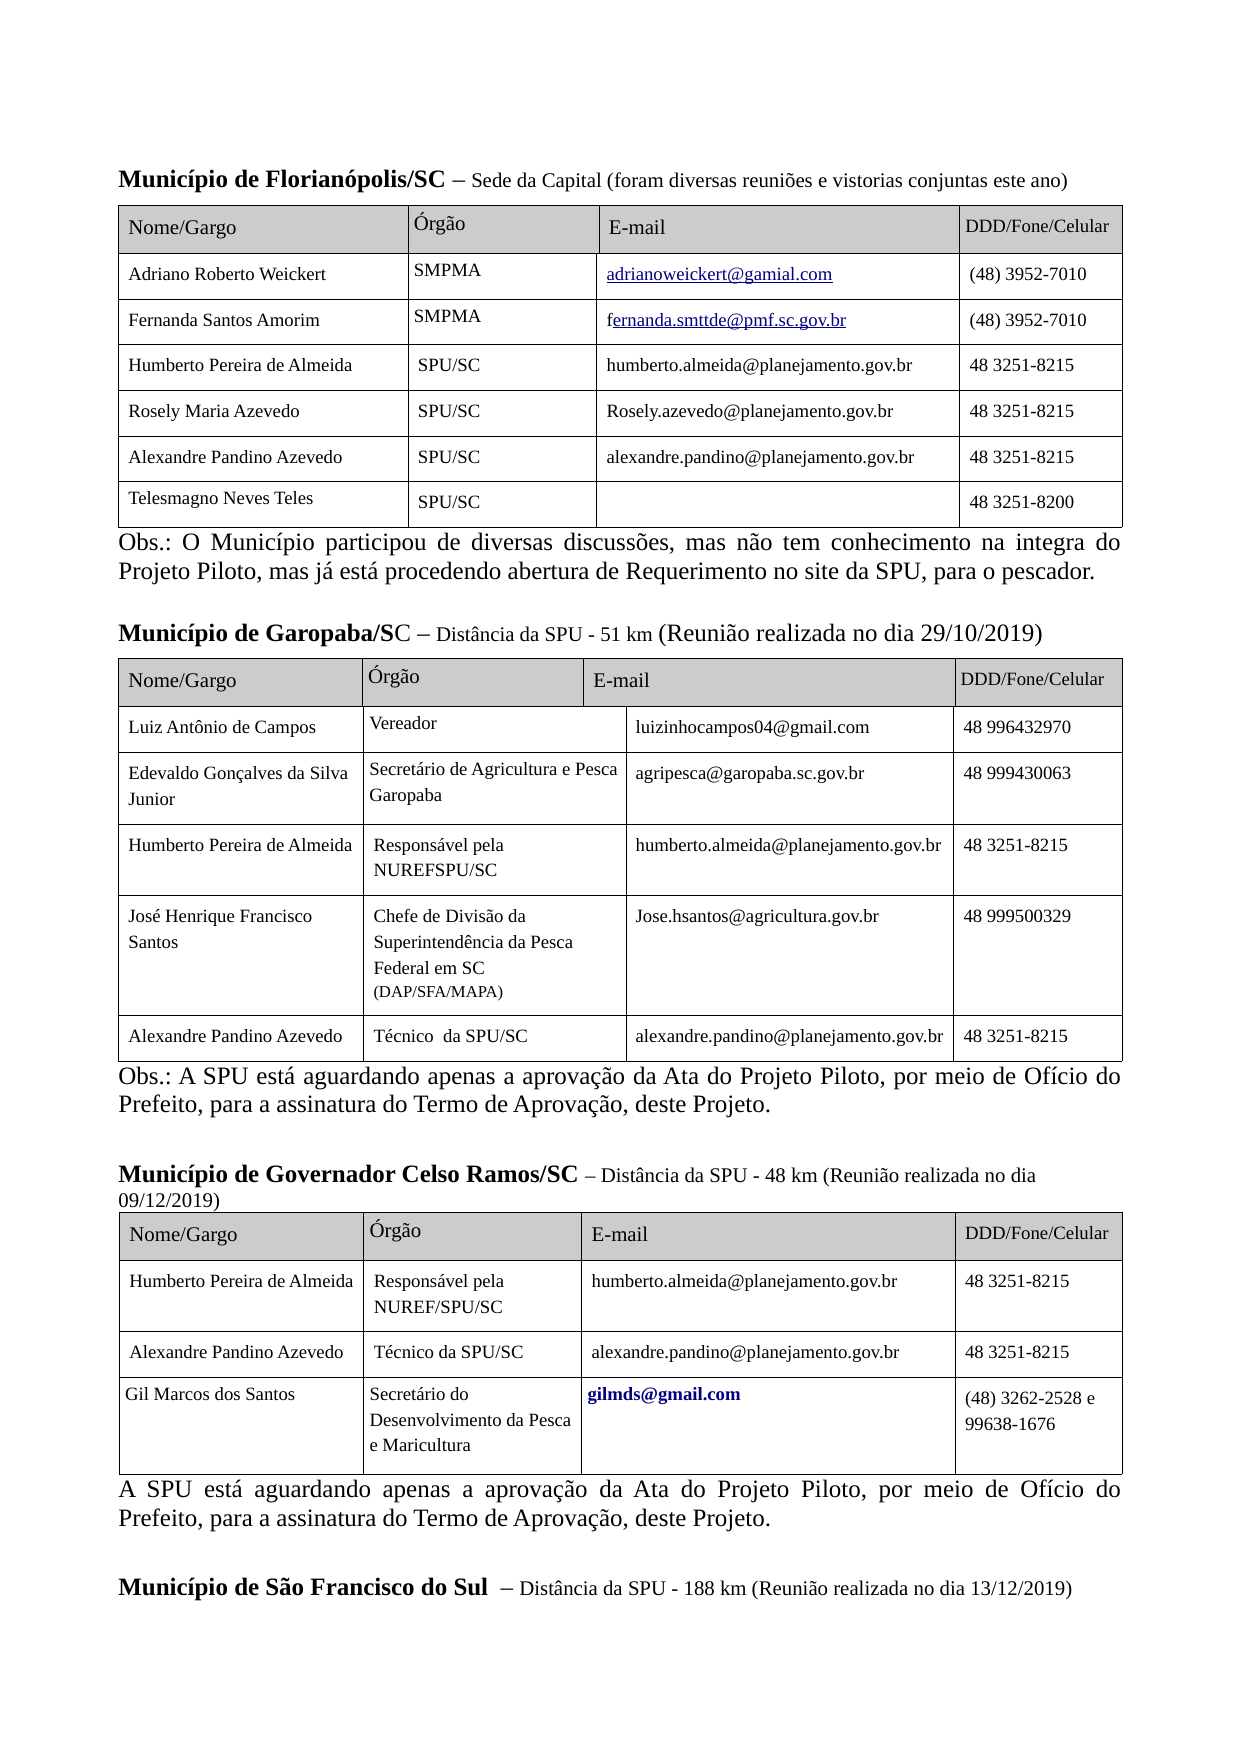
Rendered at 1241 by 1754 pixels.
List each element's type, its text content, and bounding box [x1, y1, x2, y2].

table_header DDD/Fone/Celular [960, 206, 1122, 253]
text A SPU está aguardando apenas a aprovação da Ata do Projeto Piloto, por meio de Ofício do Prefeito, para a assinatura do Termo de Aprovação, deste Projeto. [118, 1474, 1122, 1532]
table_header 48 996432970 [954, 707, 1122, 752]
table_cell humberto.almeida@planejamento.gov.br [627, 825, 953, 895]
table_cell Técnico da SPU/SC [364, 1332, 581, 1377]
table_cell Fernanda Santos Amorim [119, 300, 408, 344]
table_cell 48 3251-8215 [954, 1016, 1122, 1061]
table_cell SPU/SC [409, 437, 596, 481]
table_cell Jose.hsantos@agricultura.gov.br [627, 896, 953, 1015]
table_cell 48 3251-8215 [954, 825, 1122, 895]
table_cell alexandre.pandino@planejamento.gov.br [627, 1016, 953, 1061]
table_header E-mail [584, 659, 955, 706]
table_header luizinhocampos04@gmail.com [627, 707, 953, 752]
table_cell 48 3251-8215 [960, 391, 1122, 436]
table_cell humberto.almeida@planejamento.gov.br [597, 345, 959, 390]
table_cell 48 3251-8215 [956, 1332, 1122, 1377]
table_cell fernanda.smttde@pmf.sc.gov.br [597, 300, 959, 344]
table_cell humberto.almeida@planejamento.gov.br [582, 1261, 955, 1331]
table_header Luiz Antônio de Campos [119, 707, 363, 752]
table_cell José Henrique Francisco Santos [119, 896, 363, 1015]
table_cell SMPMA [409, 300, 596, 344]
table_cell Alexandre Pandino Azevedo [119, 1016, 363, 1061]
table_cell Edevaldo Gonçalves da Silva Junior [119, 753, 363, 823]
table_header Vereador [364, 707, 626, 752]
table_cell Secretário de Agricultura e Pesca Garopaba [364, 753, 626, 823]
table_cell Rosely.azevedo@planejamento.gov.br [597, 391, 959, 436]
table_header E-mail [582, 1213, 955, 1260]
table_cell 48 3251-8215 [960, 345, 1122, 390]
table_cell Chefe de Divisão da Superintendência da Pesca Federal em SC (DAP/SFA/MAPA) [364, 896, 626, 1015]
table_cell 48 999500329 [954, 896, 1122, 1015]
table_header (48) 3952-7010 [960, 254, 1122, 299]
table_cell 48 3251-8215 [960, 437, 1122, 481]
table_header DDD/Fone/Celular [956, 1213, 1122, 1260]
table_cell Alexandre Pandino Azevedo [119, 437, 408, 481]
text Município de Garopaba/SC – Distância da SPU - 51 km (Reunião realizada no dia 29/10/2019) [118, 618, 1122, 646]
table_cell Telesmagno Neves Teles [119, 482, 408, 527]
text Obs.: O Município participou de diversas discussões, mas não tem conhecimento na integra do Projeto Piloto, mas já está procedendo abertura de Requerimento no site da SPU, para o pescador. [118, 528, 1122, 584]
table_header SMPMA [409, 254, 596, 299]
text Município de São Francisco do Sul – Distância da SPU - 188 km (Reunião realizada no dia 13/12/2019) [118, 1572, 1122, 1601]
table_cell Responsável pela NUREFSPU/SC [364, 825, 626, 895]
table_cell (48) 3262-2528 e 99638-1676 [956, 1378, 1122, 1474]
table_cell Gil Marcos dos Santos [120, 1378, 363, 1474]
table_cell (48) 3952-7010 [960, 300, 1122, 344]
table_cell alexandre.pandino@planejamento.gov.br [597, 437, 959, 481]
text Município de Florianópolis/SC – Sede da Capital (foram diversas reuniões e vistorias conjuntas este ano) [118, 164, 1122, 193]
table_cell agripesca@garopaba.sc.gov.br [627, 753, 953, 823]
table_cell alexandre.pandino@planejamento.gov.br [582, 1332, 955, 1377]
table_cell Humberto Pereira de Almeida [119, 345, 408, 390]
table_cell Rosely Maria Azevedo [119, 391, 408, 436]
table_cell Responsável pela NUREF/SPU/SC [364, 1261, 581, 1331]
text Município de Governador Celso Ramos/SC – Distância da SPU - 48 km (Reunião realizada no dia 09/12/2019) [118, 1159, 1122, 1212]
table_cell Humberto Pereira de Almeida [120, 1261, 363, 1331]
table_header E-mail [600, 206, 959, 253]
table_cell SPU/SC [409, 482, 596, 527]
table_cell 48 3251-8200 [960, 482, 1122, 527]
table_header Adriano Roberto Weickert [119, 254, 408, 299]
table_cell Alexandre Pandino Azevedo [120, 1332, 363, 1377]
table_header Nome/Gargo [119, 206, 408, 253]
table_cell 48 3251-8215 [956, 1261, 1122, 1331]
table_header Órgão [363, 659, 583, 706]
table_cell Humberto Pereira de Almeida [119, 825, 363, 895]
table_cell SPU/SC [409, 345, 596, 390]
table_cell 48 999430063 [954, 753, 1122, 823]
table_cell Técnico da SPU/SC [364, 1016, 626, 1061]
table_header Nome/Gargo [119, 659, 362, 706]
table_header Órgão [409, 206, 599, 253]
table_header DDD/Fone/Celular [956, 659, 1122, 706]
table_cell Secretário do Desenvolvimento da Pesca e Maricultura [364, 1378, 581, 1474]
table_cell [597, 482, 959, 527]
table_cell gilmds@gmail.com [582, 1378, 955, 1474]
table_header Nome/Gargo [120, 1213, 363, 1260]
table_cell SPU/SC [409, 391, 596, 436]
text Obs.: A SPU está aguardando apenas a aprovação da Ata do Projeto Piloto, por meio de Ofício do Prefeito, para a assinatura do Termo de Aprovação, deste Projeto. [118, 1062, 1122, 1118]
table_header adrianoweickert@gamial.com [597, 254, 959, 299]
table_header Órgão [364, 1213, 581, 1260]
